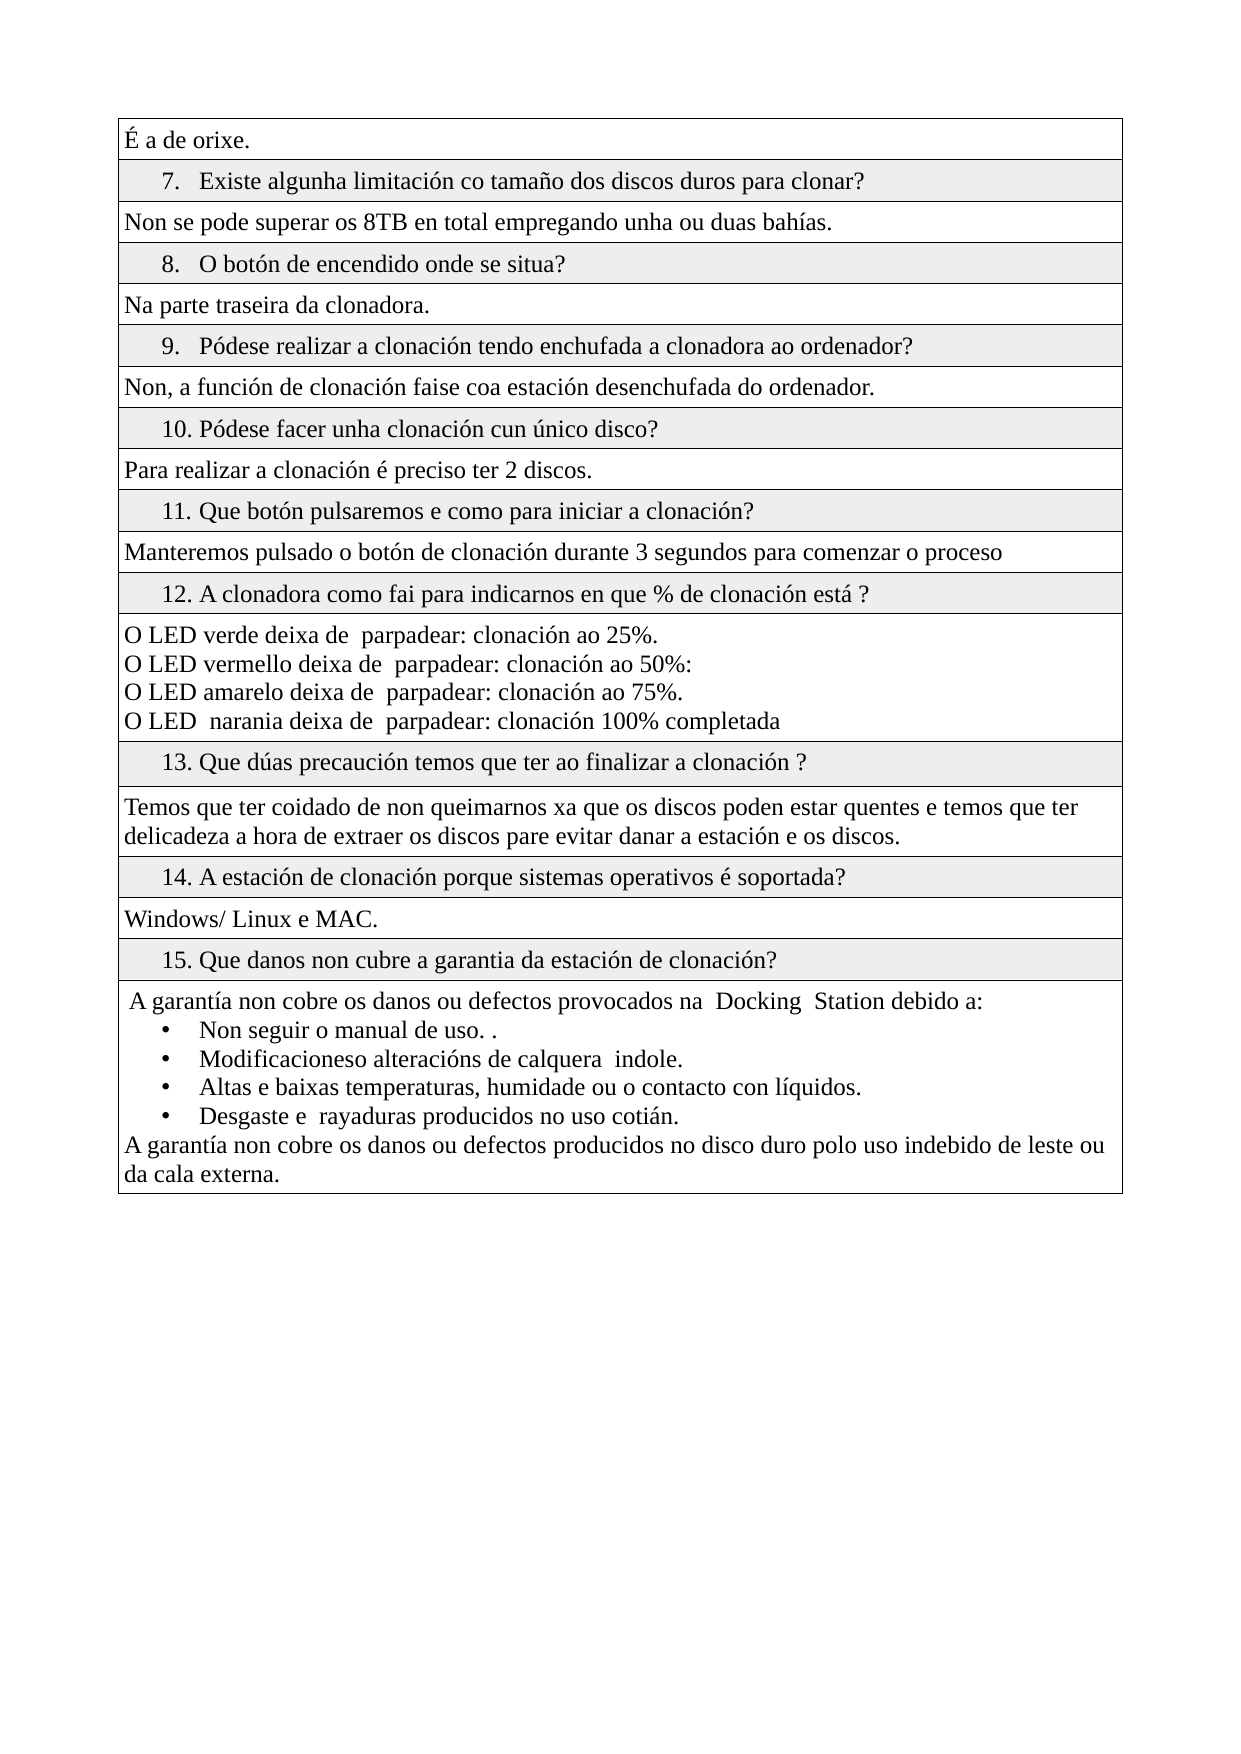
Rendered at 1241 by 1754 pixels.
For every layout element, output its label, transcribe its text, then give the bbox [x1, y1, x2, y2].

table_cell Para realizar a clonación é preciso ter 2 discos. [119, 449, 1122, 489]
table_cell O LED verde deixa de parpadear: clonación ao 25%. O LED vermello deixa de parpadear: clonación ao 50%: O LED amarelo deixa de parpadear: clonación ao 75%. O LED narania deixa de parpadear: clonación 100% completada [119, 614, 1122, 741]
table_cell Non se pode superar os 8TB en total empregando unha ou duas bahías. [119, 202, 1122, 242]
table_cell Existe algunha limitación co tamaño dos discos duros para clonar? [119, 160, 1122, 201]
table_cell O botón de encendido onde se situa? [119, 243, 1122, 283]
table_cell A garantía non cobre os danos ou defectos provocados na Docking Station debido a: Non seguir o manual de uso. . Modificacioneso alteracións de calquera indole. Altas e baixas temperaturas, humidade ou o contacto con líquidos. Desgaste e rayaduras producidos no uso cotián. A garantía non cobre os danos ou defectos producidos no disco duro polo uso indebido de leste ou da cala externa. [119, 981, 1122, 1193]
table_cell Pódese realizar a clonación tendo enchufada a clonadora ao ordenador? [119, 325, 1122, 366]
table_cell Non, a función de clonación faise coa estación desenchufada do ordenador. [119, 367, 1122, 407]
table_cell É a de orixe. [119, 119, 1122, 159]
table_cell Windows/ Linux e MAC. [119, 898, 1122, 938]
table_cell A estación de clonación porque sistemas operativos é soportada? [119, 857, 1122, 897]
table_cell Pódese facer unha clonación cun único disco? [119, 408, 1122, 448]
table_cell Temos que ter coidado de non queimarnos xa que os discos poden estar quentes e temos que ter delicadeza a hora de extraer os discos pare evitar danar a estación e os discos. [119, 787, 1122, 856]
table_cell Que danos non cubre a garantia da estación de clonación? [119, 939, 1122, 979]
table_cell Que dúas precaución temos que ter ao finalizar a clonación ? [119, 742, 1122, 786]
table_cell Na parte traseira da clonadora. [119, 284, 1122, 324]
table_cell A clonadora como fai para indicarnos en que % de clonación está ? [119, 573, 1122, 613]
table_cell Que botón pulsaremos e como para iniciar a clonación? [119, 490, 1122, 531]
table_cell Manteremos pulsado o botón de clonación durante 3 segundos para comenzar o proceso [119, 532, 1122, 572]
